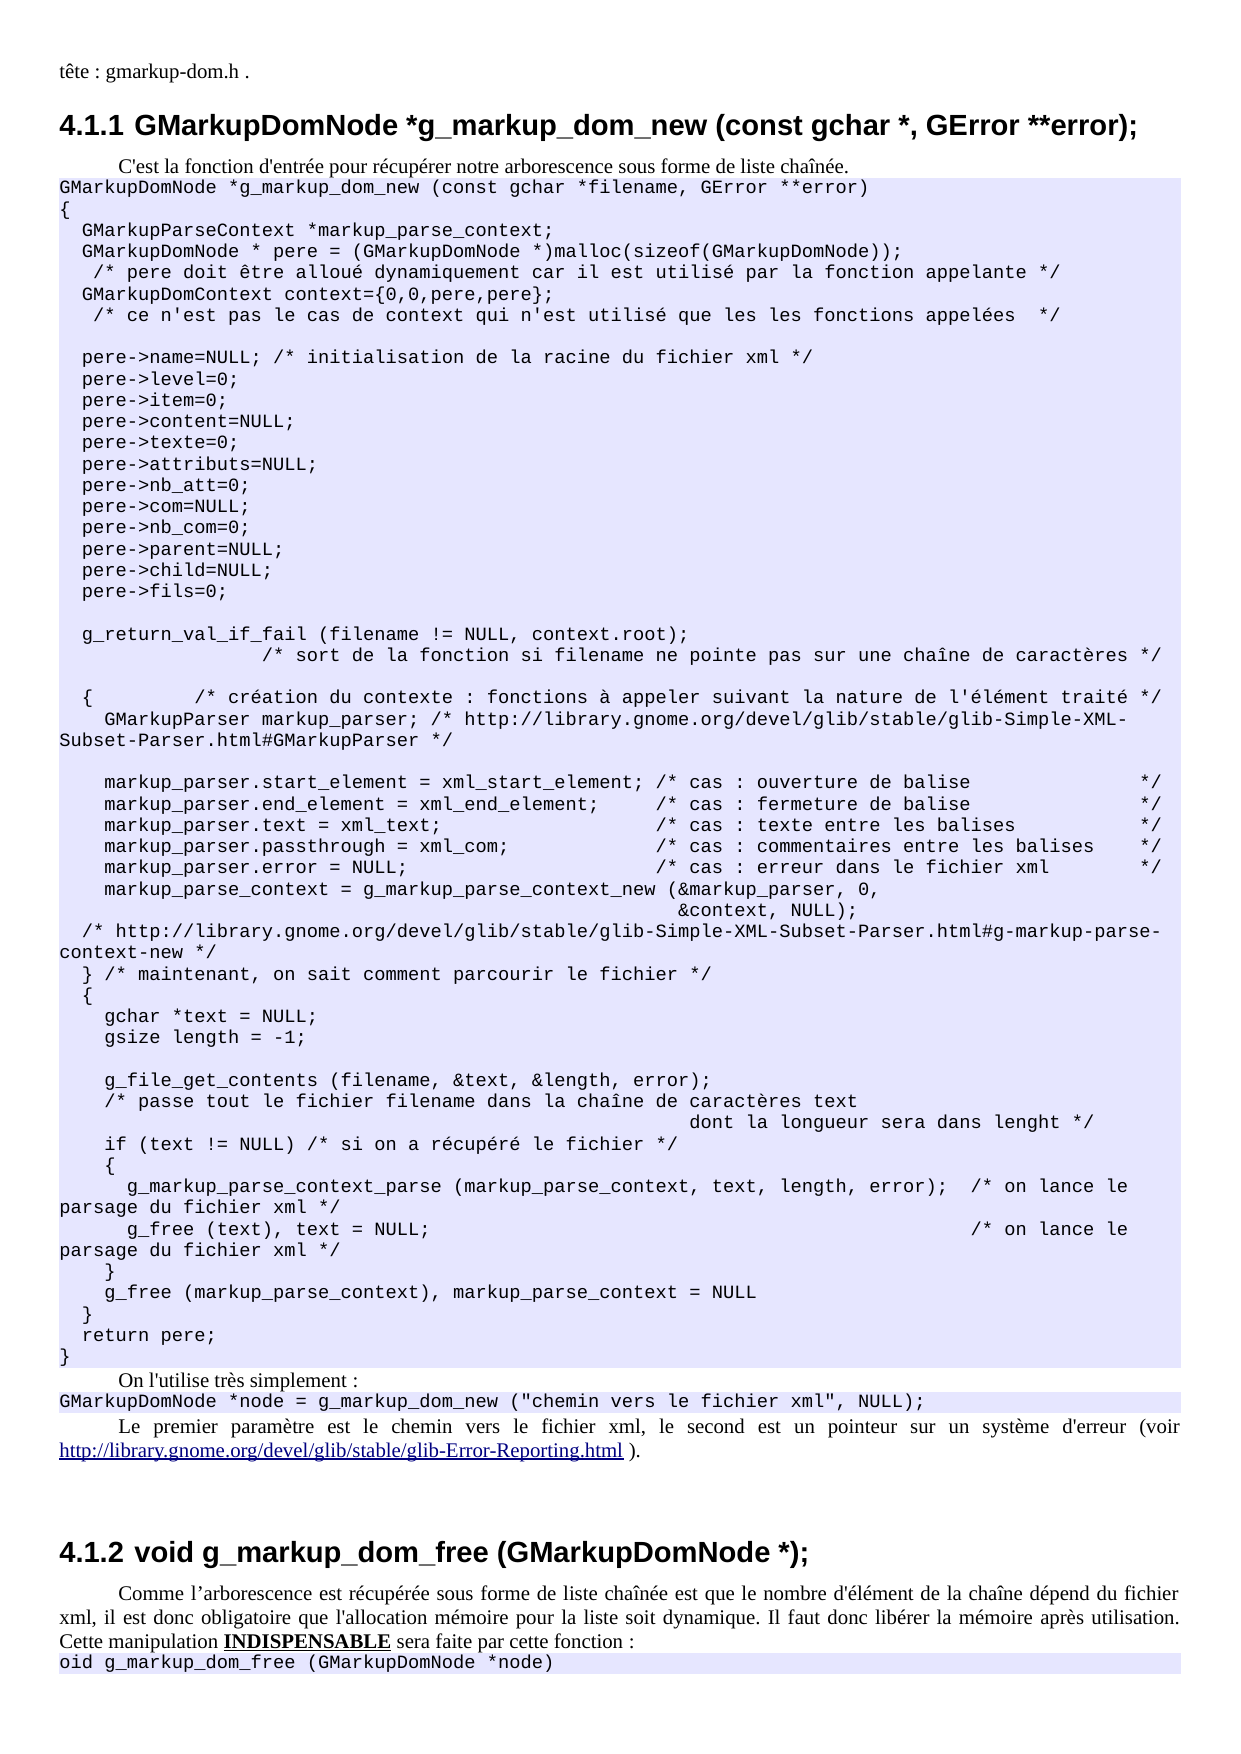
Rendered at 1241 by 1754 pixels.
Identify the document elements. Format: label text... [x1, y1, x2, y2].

text GMarkupDomNode *node = g_markup_dom_new ("chemin vers le fichier xml", NULL); [59, 1392, 1181, 1413]
text } [59, 1262, 1181, 1283]
text g_file_get_contents (filename, &text, &length, error); [59, 1071, 1181, 1092]
text } /* maintenant, on sait comment parcourir le fichier */ [59, 964, 1181, 986]
text } [59, 1304, 1181, 1326]
text pere->com=NULL; [59, 497, 1181, 518]
text return pere; [59, 1326, 1181, 1347]
text /* pere doit être alloué dynamiquement car il est utilisé par la fonction appelante */ [59, 263, 1181, 284]
text Le premier paramètre est le chemin vers le fichier xml, le second est un pointeur sur un système d'erreur (voir http://library.gnome.org/devel/glib/stable/glib-Error-Reporting.html ). [59, 1413, 1181, 1462]
text g_return_val_if_fail (filename != NULL, context.root); [59, 624, 1181, 646]
text /* ce n'est pas le cas de context qui n'est utilisé que les les fonctions appelées */ [59, 306, 1181, 327]
text dont la longueur sera dans lenght */ [59, 1113, 1181, 1134]
text tête : gmarkup-dom.h . [59, 59, 1181, 83]
text /* http://library.gnome.org/devel/glib/stable/glib-Simple-XML-Subset-Parser.html#g-markup-parse-context-new */ [59, 922, 1181, 964]
text pere->name=NULL; /* initialisation de la racine du fichier xml */ [59, 348, 1181, 369]
text markup_parser.passthrough = xml_com; /* cas : commentaires entre les balises */ [59, 837, 1181, 858]
text { /* création du contexte : fonctions à appeler suivant la nature de l'élément traité */ [59, 688, 1181, 709]
text C'est la fonction d'entrée pour récupérer notre arborescence sous forme de liste chaînée. [59, 154, 1181, 178]
text pere->fils=0; [59, 582, 1181, 603]
text markup_parse_context = g_markup_parse_context_new (&markup_parser, 0, [59, 879, 1181, 901]
text GMarkupDomContext context={0,0,pere,pere}; [59, 284, 1181, 306]
text /* passe tout le fichier filename dans la chaîne de caractères text [59, 1092, 1181, 1113]
text { [59, 986, 1181, 1007]
text g_free (text), text = NULL; /* on lance le parsage du fichier xml */ [59, 1219, 1181, 1262]
text pere->parent=NULL; [59, 539, 1181, 561]
text GMarkupParseContext *markup_parse_context; [59, 221, 1181, 242]
text oid g_markup_dom_free (GMarkupDomNode *node) [59, 1653, 1181, 1674]
text markup_parser.end_element = xml_end_element; /* cas : fermeture de balise */ [59, 794, 1181, 816]
text GMarkupDomNode *g_markup_dom_new (const gchar *filename, GError **error) [59, 178, 1181, 199]
text pere->level=0; [59, 369, 1181, 391]
text { [59, 1156, 1181, 1177]
text gsize length = -1; [59, 1028, 1181, 1049]
text markup_parser.start_element = xml_start_element; /* cas : ouverture de balise */ [59, 773, 1181, 794]
text Comme l’arborescence est récupérée sous forme de liste chaînée est que le nombre d'élément de la chaîne dépend du fichier xml, il est donc obligatoire que l'allocation mémoire pour la liste soit dynamique. Il faut donc libérer la mémoire après utilisation. Cette manipulation INDISPENSABLE sera faite par cette fonction : [59, 1581, 1181, 1653]
text if (text != NULL) /* si on a récupéré le fichier */ [59, 1134, 1181, 1156]
text pere->content=NULL; [59, 412, 1181, 433]
text pere->nb_att=0; [59, 476, 1181, 497]
subtitle GMarkupDomNode *g_markup_dom_new (const gchar *, GError **error); [59, 108, 1181, 142]
text pere->nb_com=0; [59, 518, 1181, 539]
text markup_parser.error = NULL; /* cas : erreur dans le fichier xml */ [59, 858, 1181, 879]
text /* sort de la fonction si filename ne pointe pas sur une chaîne de caractères */ [59, 646, 1181, 667]
text } [59, 1347, 1181, 1368]
text markup_parser.text = xml_text; /* cas : texte entre les balises */ [59, 816, 1181, 837]
text GMarkupDomNode * pere = (GMarkupDomNode *)malloc(sizeof(GMarkupDomNode)); [59, 242, 1181, 263]
text g_free (markup_parse_context), markup_parse_context = NULL [59, 1283, 1181, 1304]
text &context, NULL); [59, 901, 1181, 922]
text pere->attributs=NULL; [59, 454, 1181, 476]
text On l'utilise très simplement : [59, 1368, 1181, 1392]
text g_markup_parse_context_parse (markup_parse_context, text, length, error); /* on lance le parsage du fichier xml */ [59, 1177, 1181, 1219]
text { [59, 199, 1181, 221]
text pere->child=NULL; [59, 561, 1181, 582]
text gchar *text = NULL; [59, 1007, 1181, 1028]
text GMarkupParser markup_parser; /* http://library.gnome.org/devel/glib/stable/glib-Simple-XML-Subset-Parser.html#GMarkupParser */ [59, 709, 1181, 752]
text pere->texte=0; [59, 433, 1181, 454]
subtitle void g_markup_dom_free (GMarkupDomNode *); [59, 1535, 1181, 1568]
text pere->item=0; [59, 391, 1181, 412]
